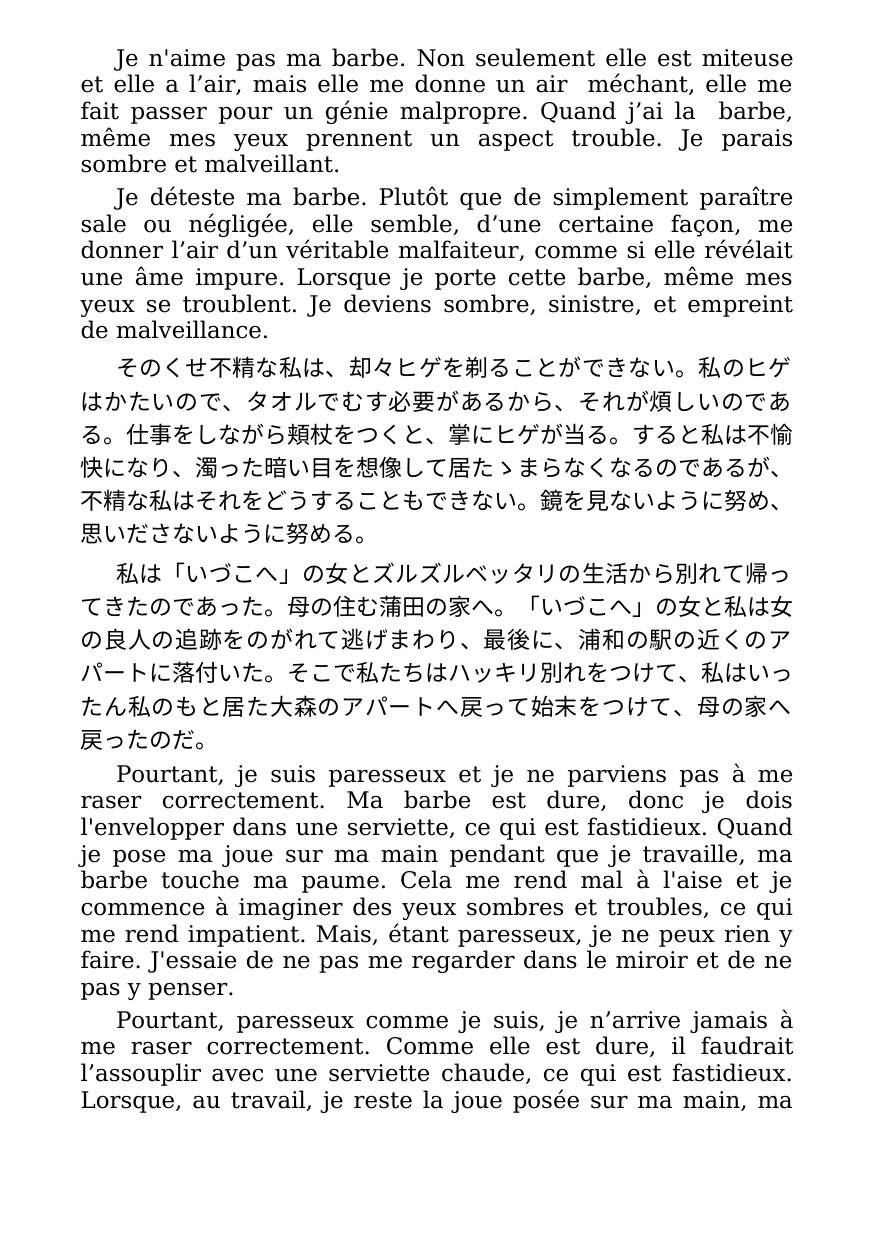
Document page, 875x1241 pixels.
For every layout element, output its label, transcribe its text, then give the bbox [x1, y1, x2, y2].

text Je déteste ma barbe. Plutôt que de simplement paraître sale ou négligée, elle semble, d’une certaine façon, me donner l’air d’un véritable malfaiteur, comme si elle révélait une âme impure. Lorsque je porte cette barbe, même mes yeux se troublent. Je deviens sombre, sinistre, et empreint de malveillance. [80, 184, 794, 344]
text Pourtant, je suis paresseux et je ne parviens pas à me raser correctement. Ma barbe est dure, donc je dois l'envelopper dans une serviette, ce qui est fastidieux. Quand je pose ma joue sur ma main pendant que je travaille, ma barbe touche ma paume. Cela me rend mal à l'aise et je commence à imaginer des yeux sombres et troubles, ce qui me rend impatient. Mais, étant paresseux, je ne peux rien y faire. J'essaie de ne pas me regarder dans le miroir et de ne pas y penser. [80, 761, 794, 1001]
text Pourtant, paresseux comme je suis, je n’arrive jamais à me raser correctement. Comme elle est dure, il faudrait l’assouplir avec une serviette chaude, ce qui est fastidieux. Lorsque, au travail, je reste la joue posée sur ma main, ma [80, 1007, 794, 1113]
text 私は「いづこへ」の女とズルズルベッタリの生活から別れて帰ってきたのであった。母の住む蒲田の家へ。「いづこへ」の女と私は女の良人の追跡をのがれて逃げまわり、最後に、浦和の駅の近くのアパートに落付いた。そこで私たちはハッキリ別れをつけて、私はいったん私のもと居た大森のアパートへ戻って始末をつけて、母の家へ戻ったのだ。 [80, 556, 794, 755]
text Je n'aime pas ma barbe. Non seulement elle est miteuse et elle a l’air, mais elle me donne un air méchant, elle me fait passer pour un génie malpropre. Quand j’ai la barbe, même mes yeux prennent un aspect trouble. Je parais sombre et malveillant. [80, 45, 794, 178]
text そのくせ不精な私は、却々ヒゲを剃ることができない。私のヒゲはかたいので、タオルでむす必要があるから、それが煩しいのである。仕事をしながら頬杖をつくと、掌にヒゲが当る。すると私は不愉快になり、濁った暗い目を想像して居たゝまらなくなるのであるが、不精な私はそれをどうすることもできない。鏡を見ないように努め、思いださないように努める。 [80, 350, 794, 549]
